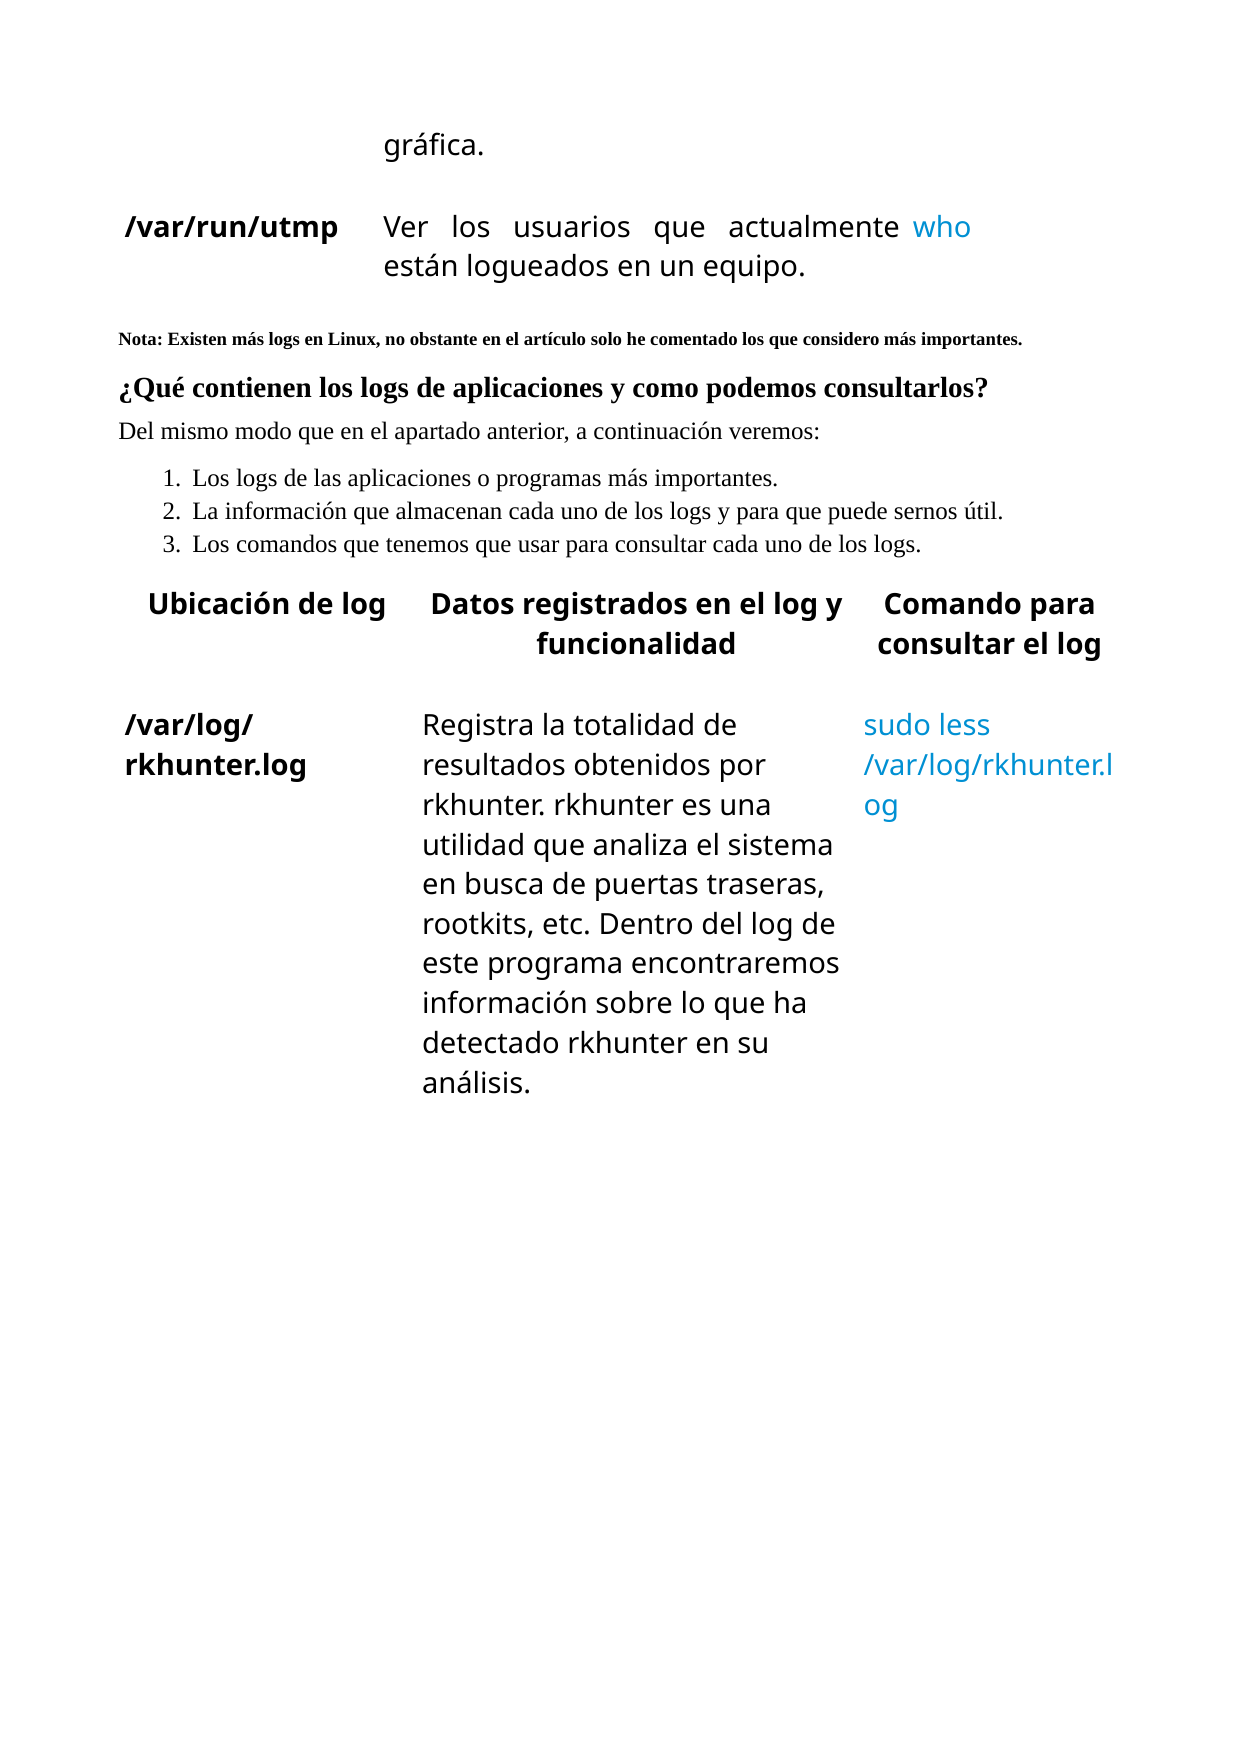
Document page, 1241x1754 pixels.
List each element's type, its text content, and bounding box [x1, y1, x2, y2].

subtitle ¿Qué contienen los logs de aplicaciones y como podemos consultarlos? [118, 370, 1122, 403]
table_cell who [906, 200, 1122, 321]
table_cell /var/run/utmp [118, 200, 377, 321]
list Los logs de las aplicaciones o programas más importantes. [162, 463, 1122, 492]
table_cell gráfica. [377, 118, 906, 200]
table_cell [906, 118, 1122, 200]
table_header Comando para consultar el log [857, 577, 1122, 698]
list La información que almacenan cada uno de los logs y para que puede sernos útil. [162, 496, 1122, 525]
table_cell [118, 118, 377, 200]
table_cell Registra la totalidad de resultados obtenidos por rkhunter. rkhunter es una utilidad que analiza el sistema en busca de puertas traseras, rootkits, etc. Dentro del log de este programa encontraremos información sobre lo que ha detectado rkhunter en su análisis. [416, 699, 857, 1137]
list Los comandos que tenemos que usar para consultar cada uno de los logs. [162, 529, 1122, 558]
table_cell sudo less /var/log/rkhunter.log [857, 699, 1122, 1137]
table_cell /var/log/rkhunter.log [118, 699, 416, 1137]
table_header Ubicación de log [118, 577, 416, 698]
table_cell Ver los usuarios que actualmente están logueados en un equipo. [377, 200, 906, 321]
text Del mismo modo que en el apartado anterior, a continuación veremos: [118, 416, 1122, 444]
table_header Datos registrados en el log y funcionalidad [416, 577, 857, 698]
subtitle Nota: Existen más logs en Linux, no obstante en el artículo solo he comentado los que considero más importantes. [118, 327, 1122, 349]
